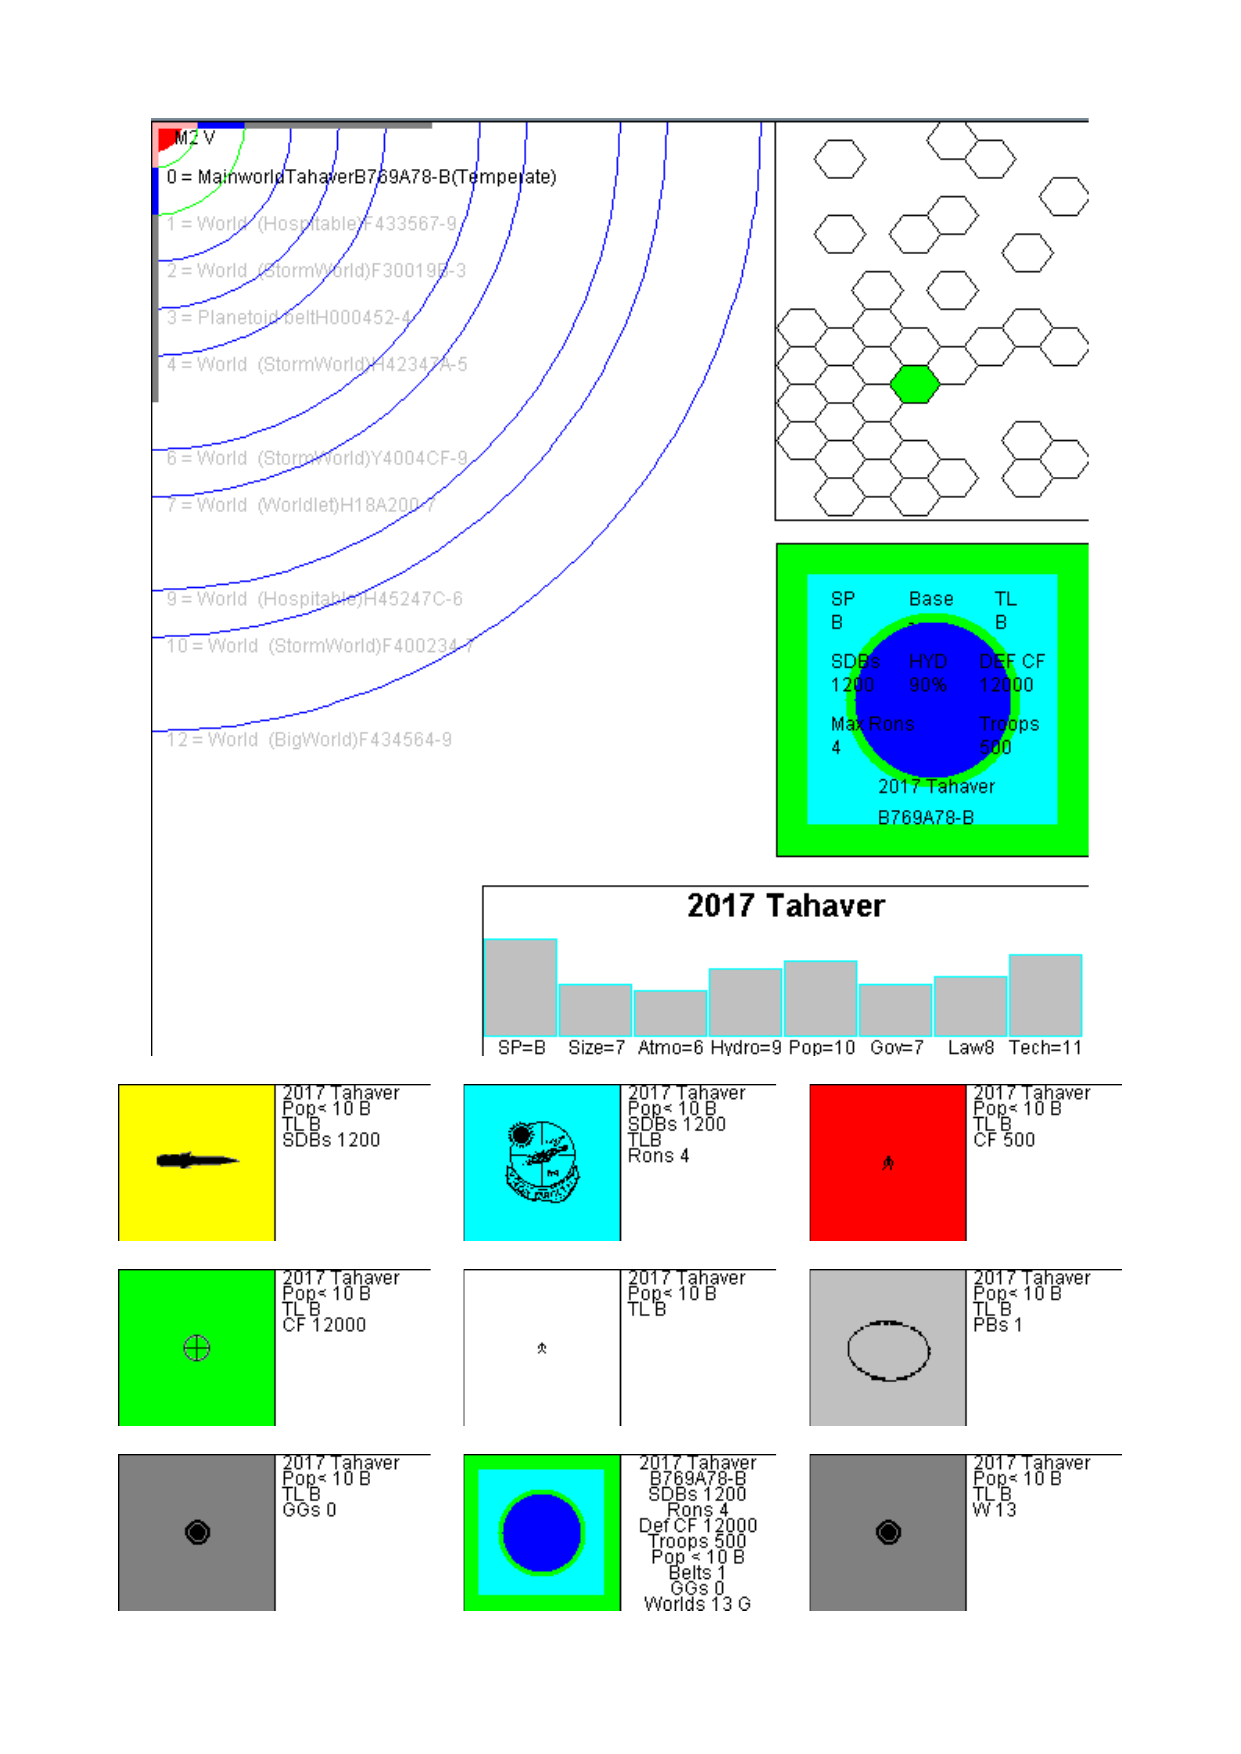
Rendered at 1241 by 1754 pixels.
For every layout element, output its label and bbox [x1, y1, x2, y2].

picture [118, 1084, 431, 1241]
picture [809, 1084, 1122, 1241]
picture [151, 118, 1089, 1056]
picture [118, 1454, 431, 1611]
picture [809, 1269, 1122, 1426]
picture [463, 1269, 777, 1426]
picture [809, 1454, 1122, 1611]
picture [463, 1084, 777, 1241]
picture [463, 1454, 777, 1611]
picture [118, 1269, 431, 1426]
